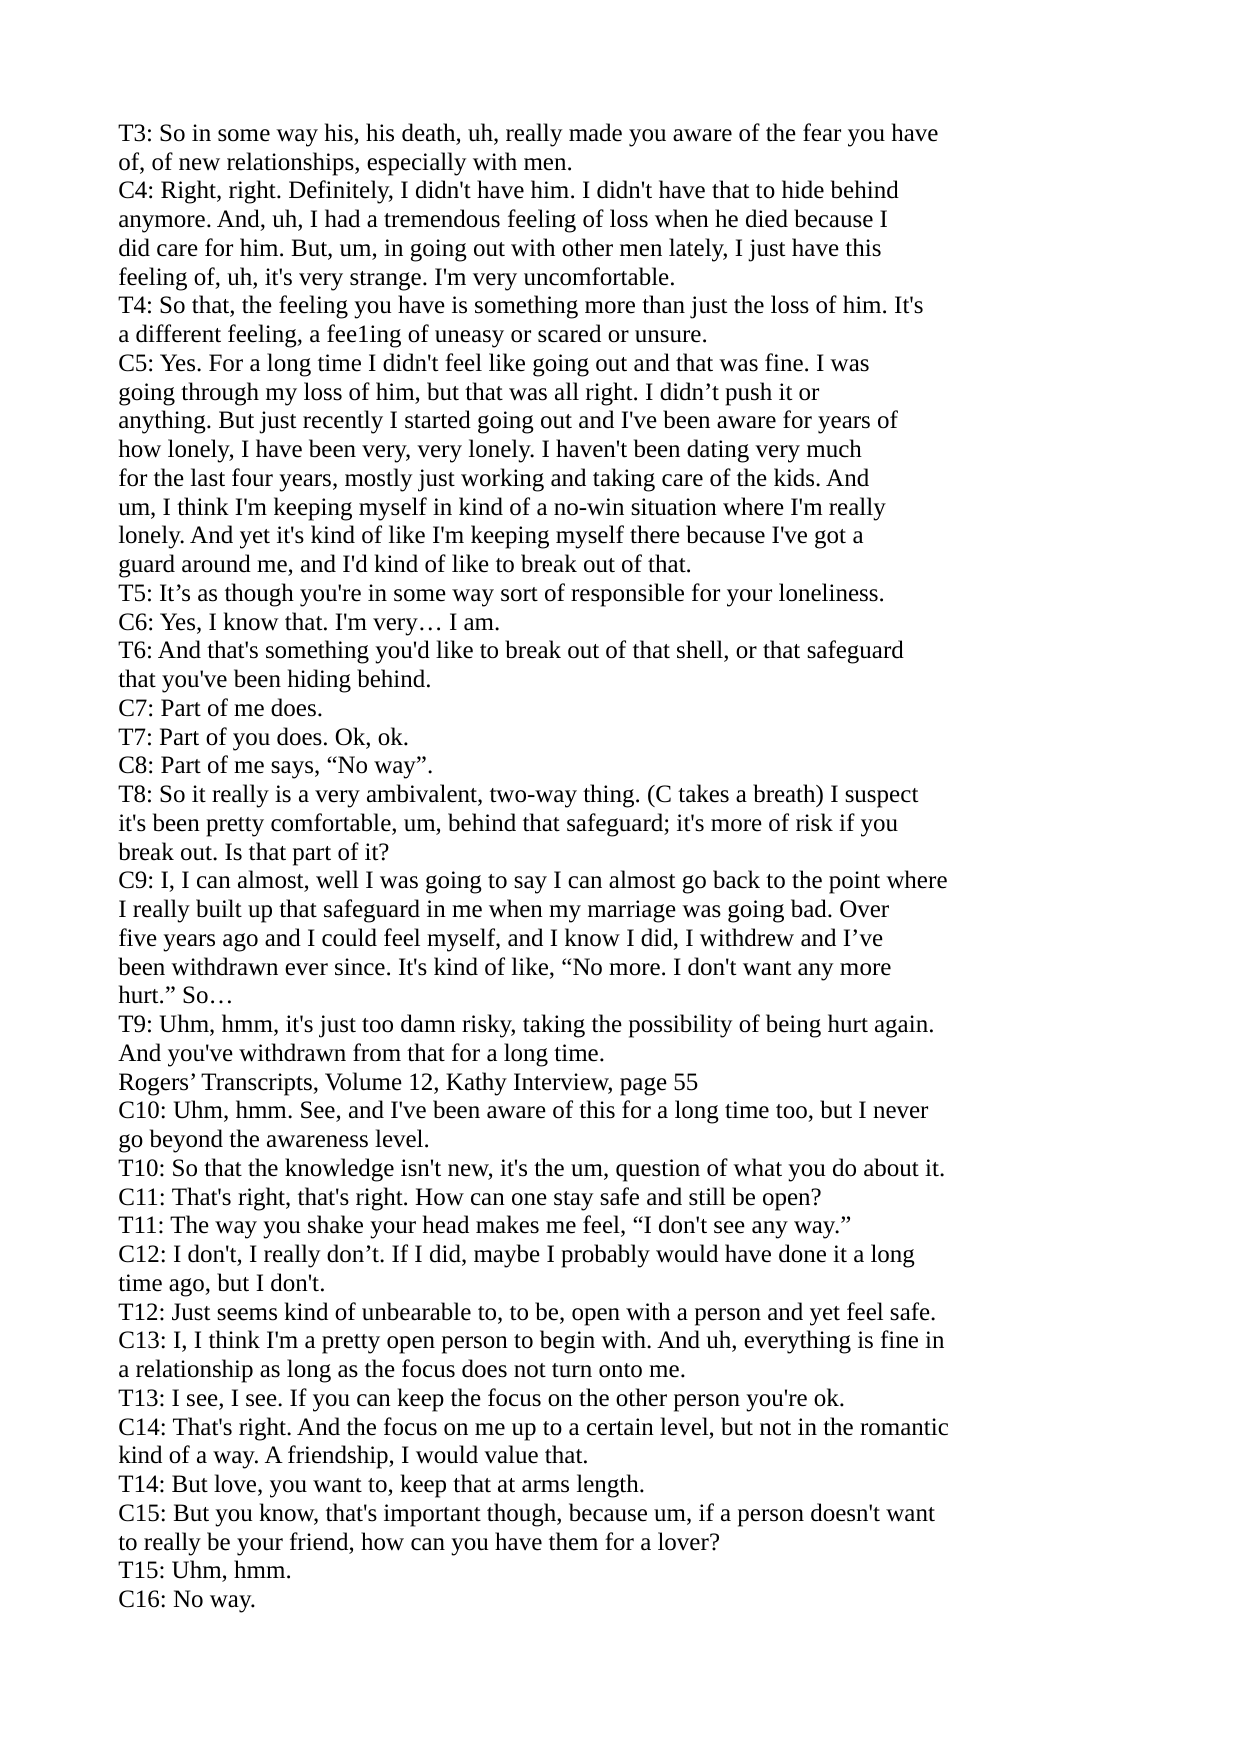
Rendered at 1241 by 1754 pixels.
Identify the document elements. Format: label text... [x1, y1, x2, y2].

text um, I think I'm keeping myself in kind of a no-win situation where I'm really [118, 492, 1122, 521]
text C8: Part of me says, “No way”. [118, 751, 1122, 779]
text T14: But love, you want to, keep that at arms length. [118, 1469, 1122, 1498]
text C6: Yes, I know that. I'm very… I am. [118, 607, 1122, 636]
text guard around me, and I'd kind of like to break out of that. [118, 549, 1122, 578]
text it's been pretty comfortable, um, behind that safeguard; it's more of risk if you [118, 808, 1122, 837]
text C14: That's right. And the focus on me up to a certain level, but not in the romantic [118, 1412, 1122, 1441]
text T7: Part of you does. Ok, ok. [118, 722, 1122, 751]
text And you've withdrawn from that for a long time. [118, 1038, 1122, 1067]
text T9: Uhm, hmm, it's just too damn risky, taking the possibility of being hurt again. [118, 1009, 1122, 1038]
text to really be your friend, how can you have them for a lover? [118, 1527, 1122, 1556]
text T15: Uhm, hmm. [118, 1556, 1122, 1584]
text how lonely, I have been very, very lonely. I haven't been dating very much [118, 434, 1122, 463]
text T8: So it really is a very ambivalent, two-way thing. (C takes a breath) I suspect [118, 779, 1122, 808]
text five years ago and I could feel myself, and I know I did, I withdrew and I’ve [118, 923, 1122, 952]
text lonely. And yet it's kind of like I'm keeping myself there because I've got a [118, 521, 1122, 549]
text kind of a way. A friendship, I would value that. [118, 1441, 1122, 1469]
text T5: It’s as though you're in some way sort of responsible for your loneliness. [118, 578, 1122, 607]
text T3: So in some way his, his death, uh, really made you aware of the fear you have [118, 118, 1122, 147]
text C16: No way. [118, 1584, 1122, 1613]
text T4: So that, the feeling you have is something more than just the loss of him. It's [118, 291, 1122, 319]
text anymore. And, uh, I had a tremendous feeling of loss when he died because I [118, 204, 1122, 233]
text T6: And that's something you'd like to break out of that shell, or that safeguard [118, 636, 1122, 664]
text C9: I, I can almost, well I was going to say I can almost go back to the point where [118, 866, 1122, 894]
text break out. Is that part of it? [118, 837, 1122, 866]
text feeling of, uh, it's very strange. I'm very uncomfortable. [118, 262, 1122, 291]
text I really built up that safeguard in me when my marriage was going bad. Over [118, 894, 1122, 923]
text anything. But just recently I started going out and I've been aware for years of [118, 406, 1122, 434]
text time ago, but I don't. [118, 1268, 1122, 1297]
text C12: I don't, I really don’t. If I did, maybe I probably would have done it a long [118, 1239, 1122, 1268]
text T12: Just seems kind of unbearable to, to be, open with a person and yet feel safe. [118, 1297, 1122, 1326]
text C5: Yes. For a long time I didn't feel like going out and that was fine. I was [118, 348, 1122, 377]
text C4: Right, right. Definitely, I didn't have him. I didn't have that to hide behind [118, 176, 1122, 204]
text C15: But you know, that's important though, because um, if a person doesn't want [118, 1498, 1122, 1527]
text going through my loss of him, but that was all right. I didn’t push it or [118, 377, 1122, 406]
text C7: Part of me does. [118, 693, 1122, 722]
text T13: I see, I see. If you can keep the focus on the other person you're ok. [118, 1383, 1122, 1412]
text hurt.” So… [118, 981, 1122, 1009]
text did care for him. But, um, in going out with other men lately, I just have this [118, 233, 1122, 262]
text Rogers’ Transcripts, Volume 12, Kathy Interview, page 55 [118, 1067, 1122, 1096]
text C13: I, I think I'm a pretty open person to begin with. And uh, everything is fine in [118, 1326, 1122, 1354]
text C11: That's right, that's right. How can one stay safe and still be open? [118, 1182, 1122, 1211]
text T10: So that the knowledge isn't new, it's the um, question of what you do about it. [118, 1153, 1122, 1182]
text a different feeling, a fee1ing of uneasy or scared or unsure. [118, 319, 1122, 348]
text been withdrawn ever since. It's kind of like, “No more. I don't want any more [118, 952, 1122, 981]
text of, of new relationships, especially with men. [118, 147, 1122, 176]
text that you've been hiding behind. [118, 664, 1122, 693]
text for the last four years, mostly just working and taking care of the kids. And [118, 463, 1122, 492]
text T11: The way you shake your head makes me feel, “I don't see any way.” [118, 1211, 1122, 1239]
text a relationship as long as the focus does not turn onto me. [118, 1354, 1122, 1383]
text C10: Uhm, hmm. See, and I've been aware of this for a long time too, but I never [118, 1096, 1122, 1124]
text go beyond the awareness level. [118, 1124, 1122, 1153]
